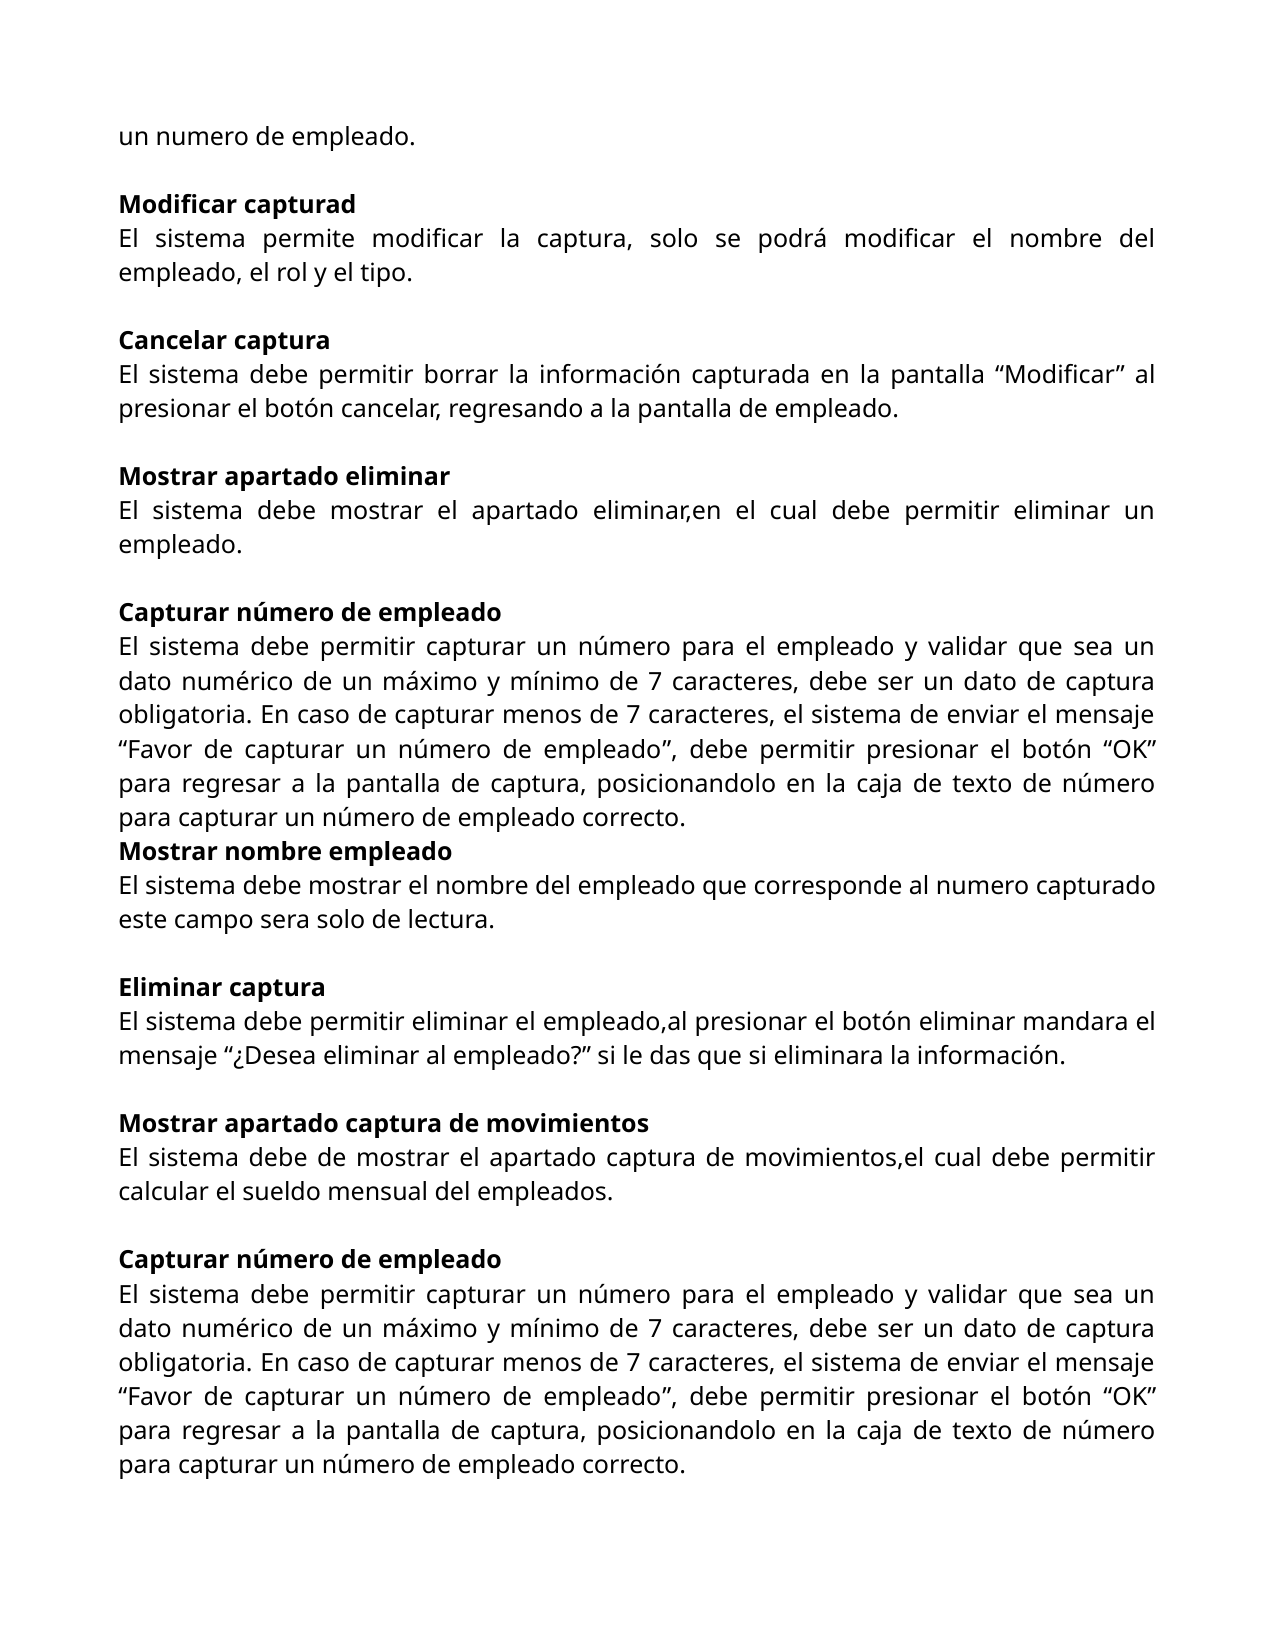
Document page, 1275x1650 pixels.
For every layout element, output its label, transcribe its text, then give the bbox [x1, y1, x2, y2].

text El sistema debe permitir capturar un número para el empleado y validar que sea un dato numérico de un máximo y mínimo de 7 caracteres, debe ser un dato de captura obligatoria. En caso de capturar menos de 7 caracteres, el sistema de enviar el mensaje “Favor de capturar un número de empleado”, debe permitir presionar el botón “OK” para regresar a la pantalla de captura, posicionandolo en la caja de texto de número para capturar un número de empleado correcto. [118, 629, 1157, 833]
text El sistema debe de mostrar el apartado captura de movimientos,el cual debe permitir calcular el sueldo mensual del empleados. [118, 1140, 1157, 1208]
text Mostrar apartado captura de movimientos [118, 1106, 1157, 1140]
text El sistema debe permitir capturar un número para el empleado y validar que sea un dato numérico de un máximo y mínimo de 7 caracteres, debe ser un dato de captura obligatoria. En caso de capturar menos de 7 caracteres, el sistema de enviar el mensaje “Favor de capturar un número de empleado”, debe permitir presionar el botón “OK” para regresar a la pantalla de captura, posicionandolo en la caja de texto de número para capturar un número de empleado correcto. [118, 1276, 1157, 1481]
text El sistema debe permitir eliminar el empleado,al presionar el botón eliminar mandara el mensaje “¿Desea eliminar al empleado?” si le das que si eliminara la información. [118, 1004, 1157, 1072]
text El sistema debe mostrar el apartado eliminar,en el cual debe permitir eliminar un empleado. [118, 493, 1157, 561]
text Capturar número de empleado [118, 595, 1157, 629]
text El sistema debe permitir borrar la información capturada en la pantalla “Modificar” al presionar el botón cancelar, regresando a la pantalla de empleado. [118, 357, 1157, 425]
text Modificar capturad [118, 186, 1157, 220]
text Capturar número de empleado [118, 1242, 1157, 1276]
text un numero de empleado. [118, 118, 1157, 152]
text Mostrar apartado eliminar [118, 459, 1157, 493]
text Cancelar captura [118, 322, 1157, 357]
text Mostrar nombre empleado [118, 833, 1157, 867]
text El sistema debe mostrar el nombre del empleado que corresponde al numero capturado este campo sera solo de lectura. [118, 867, 1157, 936]
text Eliminar captura [118, 970, 1157, 1004]
text El sistema permite modificar la captura, solo se podrá modificar el nombre del empleado, el rol y el tipo. [118, 220, 1157, 288]
